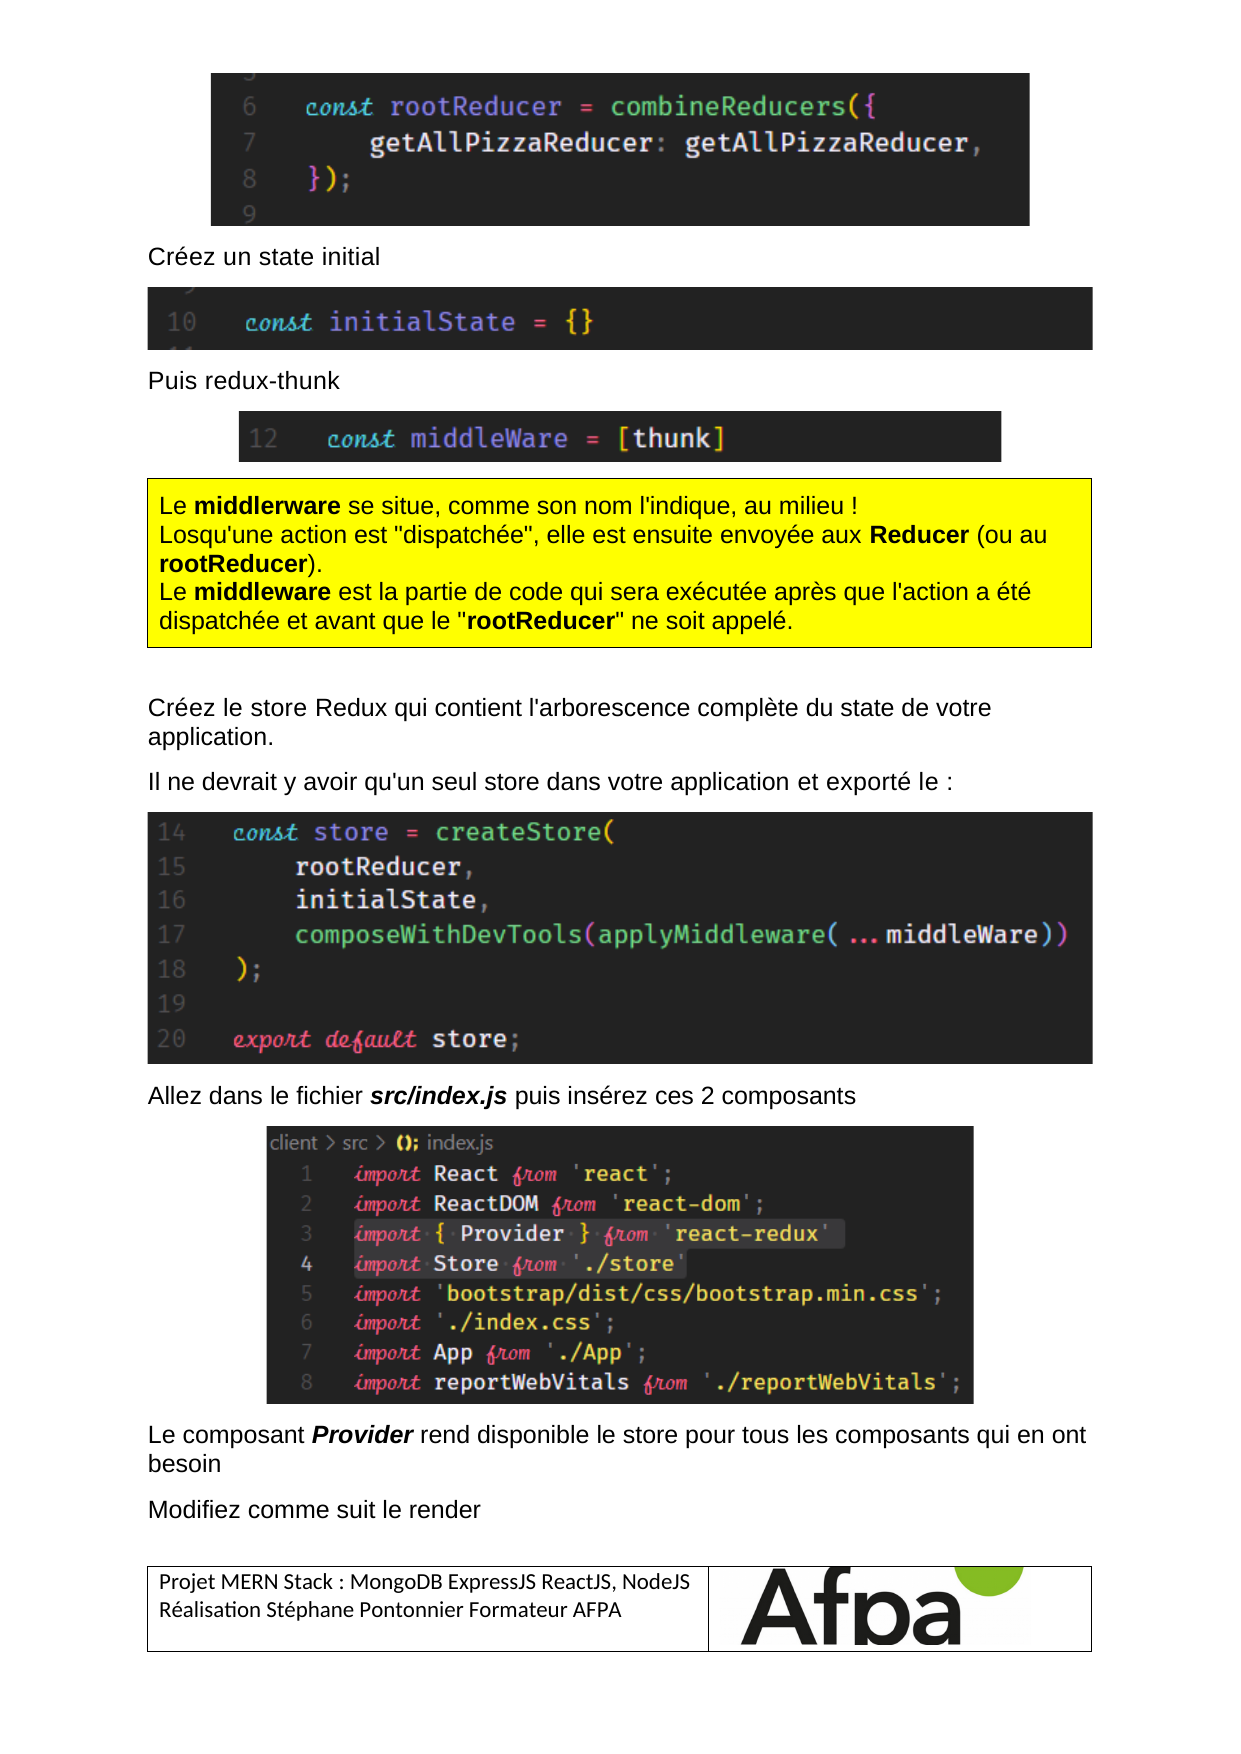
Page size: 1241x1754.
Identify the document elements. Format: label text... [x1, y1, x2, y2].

text Allez dans le fichier src/index.js puis insérez ces 2 composants [148, 1081, 1093, 1109]
text Le composant Provider rend disponible le store pour tous les composants qui en ont besoin [148, 1420, 1093, 1478]
text Il ne devrait y avoir qu'un seul store dans votre application et exporté le : [148, 767, 1093, 796]
text Créez un state initial [148, 242, 1093, 271]
text Puis redux-thunk [148, 366, 1093, 395]
table_header Le middlerware se situe, comme son nom l'indique, au milieu ! Losqu'une action est "dispatchée", elle est ensuite envoyée aux Reducer (ou au rootReducer). Le middleware est la partie de code qui sera exécutée après que l'action a été dispatchée et avant que le "rootReducer" ne soit appelé. [148, 479, 1091, 647]
text Créez le store Redux qui contient l'arborescence complète du state de votre application. [148, 693, 1093, 751]
text Modifiez comme suit le render [148, 1494, 1093, 1523]
